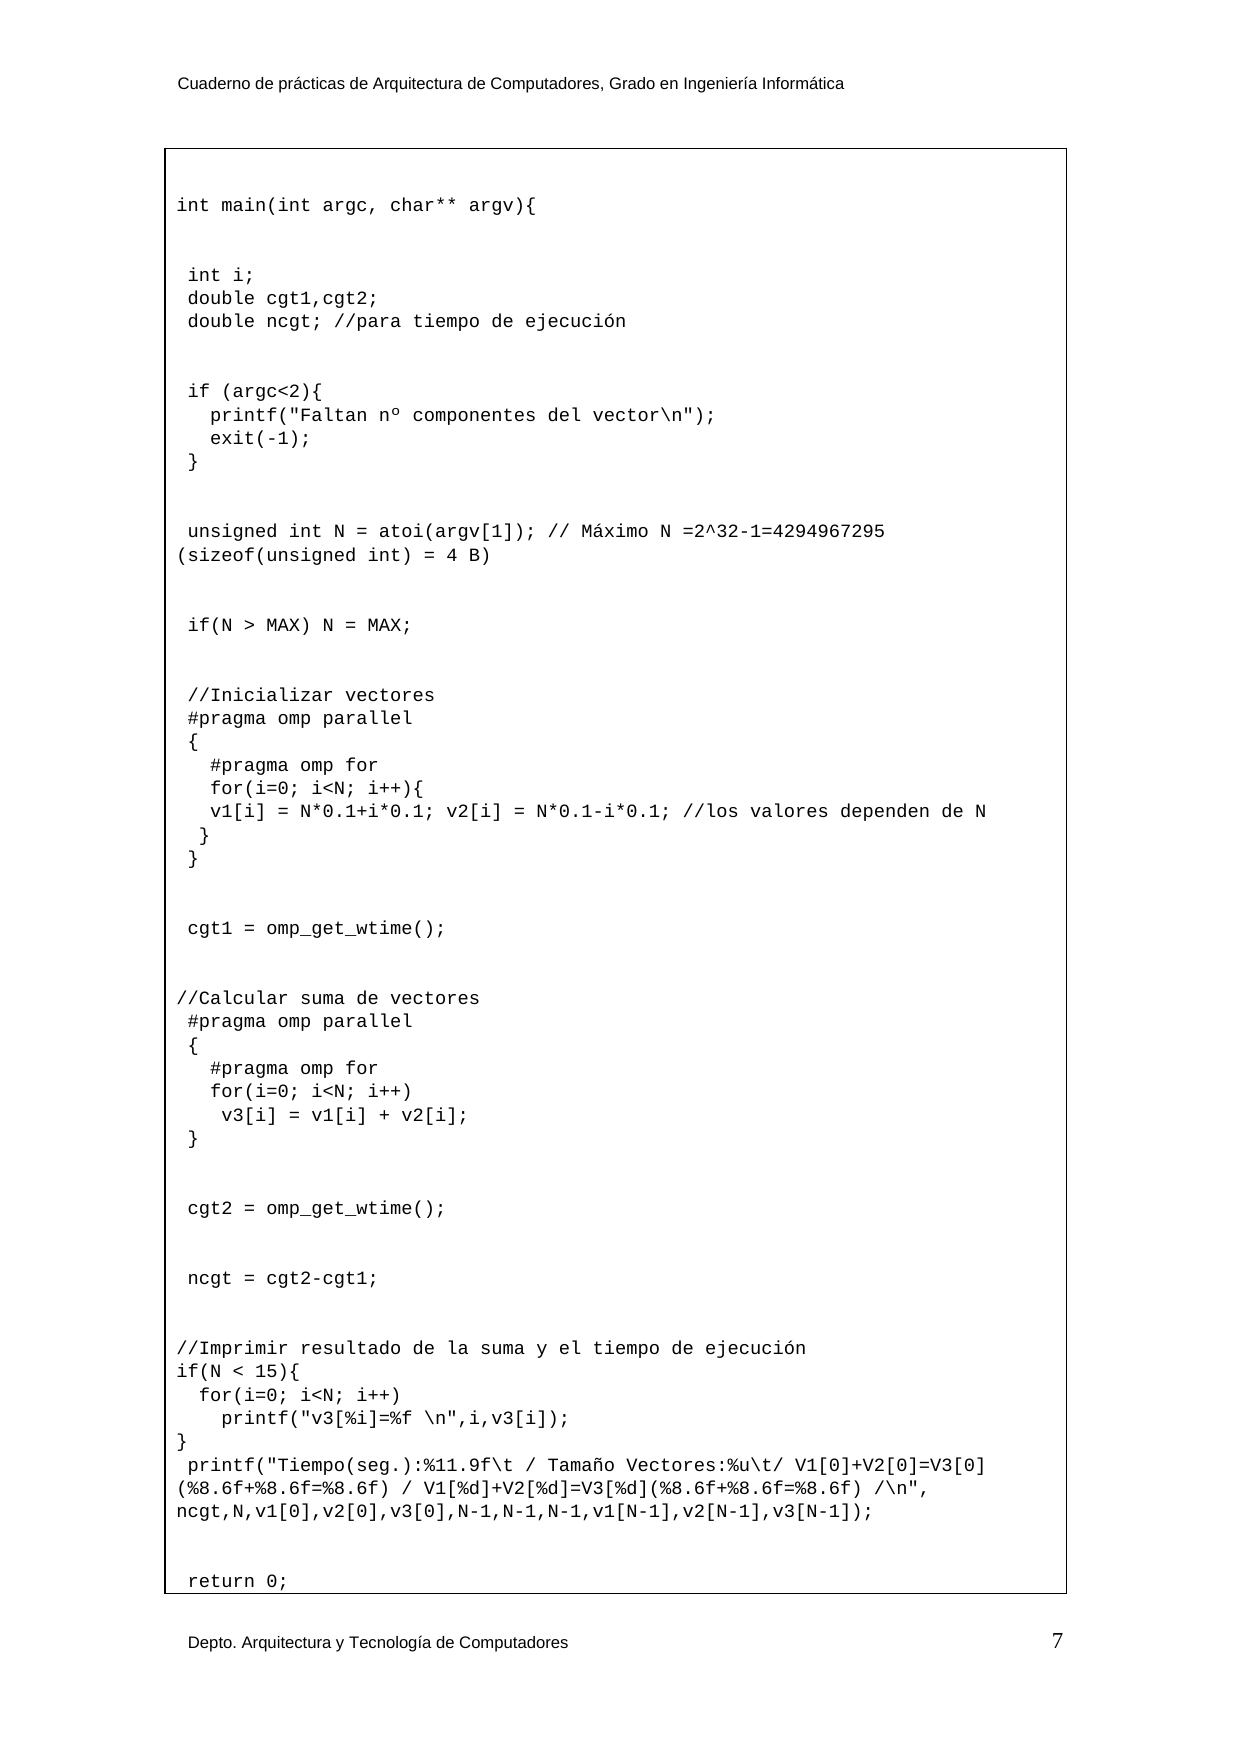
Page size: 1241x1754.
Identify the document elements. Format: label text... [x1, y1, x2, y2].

table_header int main(int argc, char** argv){ int i; double cgt1,cgt2; double ncgt; //para tiempo de ejecución if (argc<2){ printf("Faltan nº componentes del vector\n"); exit(-1); } unsigned int N = atoi(argv[1]); // Máximo N =2^32-1=4294967295 (sizeof(unsigned int) = 4 B) if(N > MAX) N = MAX; //Inicializar vectores #pragma omp parallel { #pragma omp for for(i=0; i<N; i++){ v1[i] = N*0.1+i*0.1; v2[i] = N*0.1-i*0.1; //los valores dependen de N } } cgt1 = omp_get_wtime(); //Calcular suma de vectores #pragma omp parallel { #pragma omp for for(i=0; i<N; i++) v3[i] = v1[i] + v2[i]; } cgt2 = omp_get_wtime(); ncgt = cgt2-cgt1; //Imprimir resultado de la suma y el tiempo de ejecución if(N < 15){ for(i=0; i<N; i++) printf("v3[%i]=%f \n",i,v3[i]); } printf("Tiempo(seg.):%11.9f\t / Tamaño Vectores:%u\t/ V1[0]+V2[0]=V3[0](%8.6f+%8.6f=%8.6f) / V1[%d]+V2[%d]=V3[%d](%8.6f+%8.6f=%8.6f) /\n", ncgt,N,v1[0],v2[0],v3[0],N-1,N-1,N-1,v1[N-1],v2[N-1],v3[N-1]); return 0; [166, 149, 1066, 1593]
